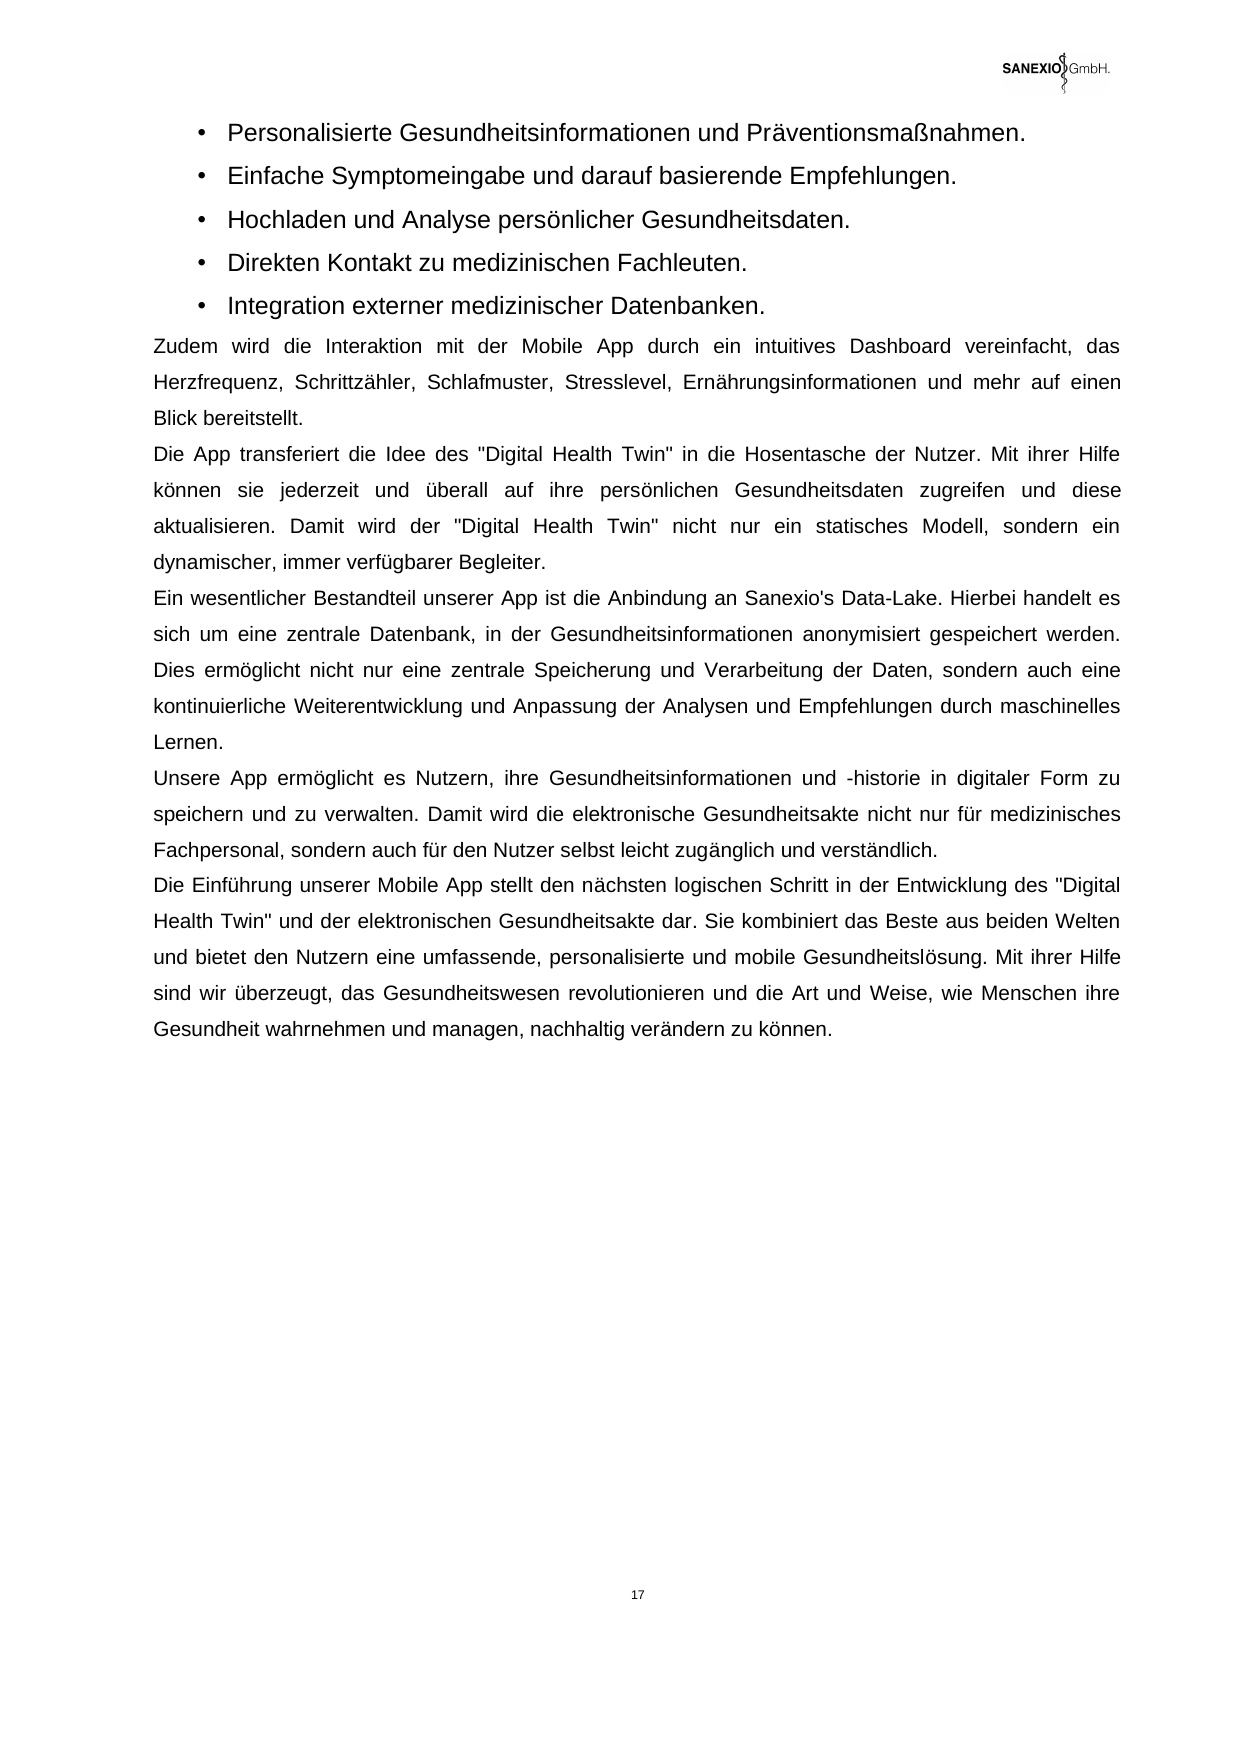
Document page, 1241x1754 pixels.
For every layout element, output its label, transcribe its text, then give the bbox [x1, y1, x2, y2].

list Personalisierte Gesundheitsinformationen und Präventionsmaßnahmen. [197, 118, 1122, 147]
list Hochladen und Analyse persönlicher Gesundheitsdaten. [197, 204, 1122, 233]
list Integration externer medizinischer Datenbanken. [197, 291, 1122, 320]
text Die Einführung unserer Mobile App stellt den nächsten logischen Schritt in der Entwicklung des "Digital Health Twin" und der elektronischen Gesundheitsakte dar. Sie kombiniert das Beste aus beiden Welten und bietet den Nutzern eine umfassende, personalisierte und mobile Gesundheitslösung. Mit ihrer Hilfe sind wir überzeugt, das Gesundheitswesen revolutionieren und die Art und Weise, wie Menschen ihre Gesundheit wahrnehmen und managen, nachhaltig verändern zu können. [153, 873, 1122, 1041]
list Direkten Kontakt zu medizinischen Fachleuten. [197, 248, 1122, 277]
picture [1002, 52, 1110, 94]
text Unsere App ermöglicht es Nutzern, ihre Gesundheitsinformationen und -historie in digitaler Form zu speichern und zu verwalten. Damit wird die elektronische Gesundheitsakte nicht nur für medizinisches Fachpersonal, sondern auch für den Nutzer selbst leicht zugänglich und verständlich. [153, 766, 1122, 861]
text Ein wesentlicher Bestandteil unserer App ist die Anbindung an Sanexio's Data-Lake. Hierbei handelt es sich um eine zentrale Datenbank, in der Gesundheitsinformationen anonymisiert gespeichert werden. Dies ermöglicht nicht nur eine zentrale Speicherung und Verarbeitung der Daten, sondern auch eine kontinuierliche Weiterentwicklung und Anpassung der Analysen und Empfehlungen durch maschinelles Lernen. [153, 586, 1122, 753]
text Die App transferiert die Idee des "Digital Health Twin" in die Hosentasche der Nutzer. Mit ihrer Hilfe können sie jederzeit und überall auf ihre persönlichen Gesundheitsdaten zugreifen und diese aktualisieren. Damit wird der "Digital Health Twin" nicht nur ein statisches Modell, sondern ein dynamischer, immer verfügbarer Begleiter. [153, 442, 1122, 574]
text Zudem wird die Interaktion mit der Mobile App durch ein intuitives Dashboard vereinfacht, das Herzfrequenz, Schrittzähler, Schlafmuster, Stresslevel, Ernährungsinformationen und mehr auf einen Blick bereitstellt. [153, 334, 1122, 430]
list Einfache Symptomeingabe und darauf basierende Empfehlungen. [197, 161, 1122, 190]
